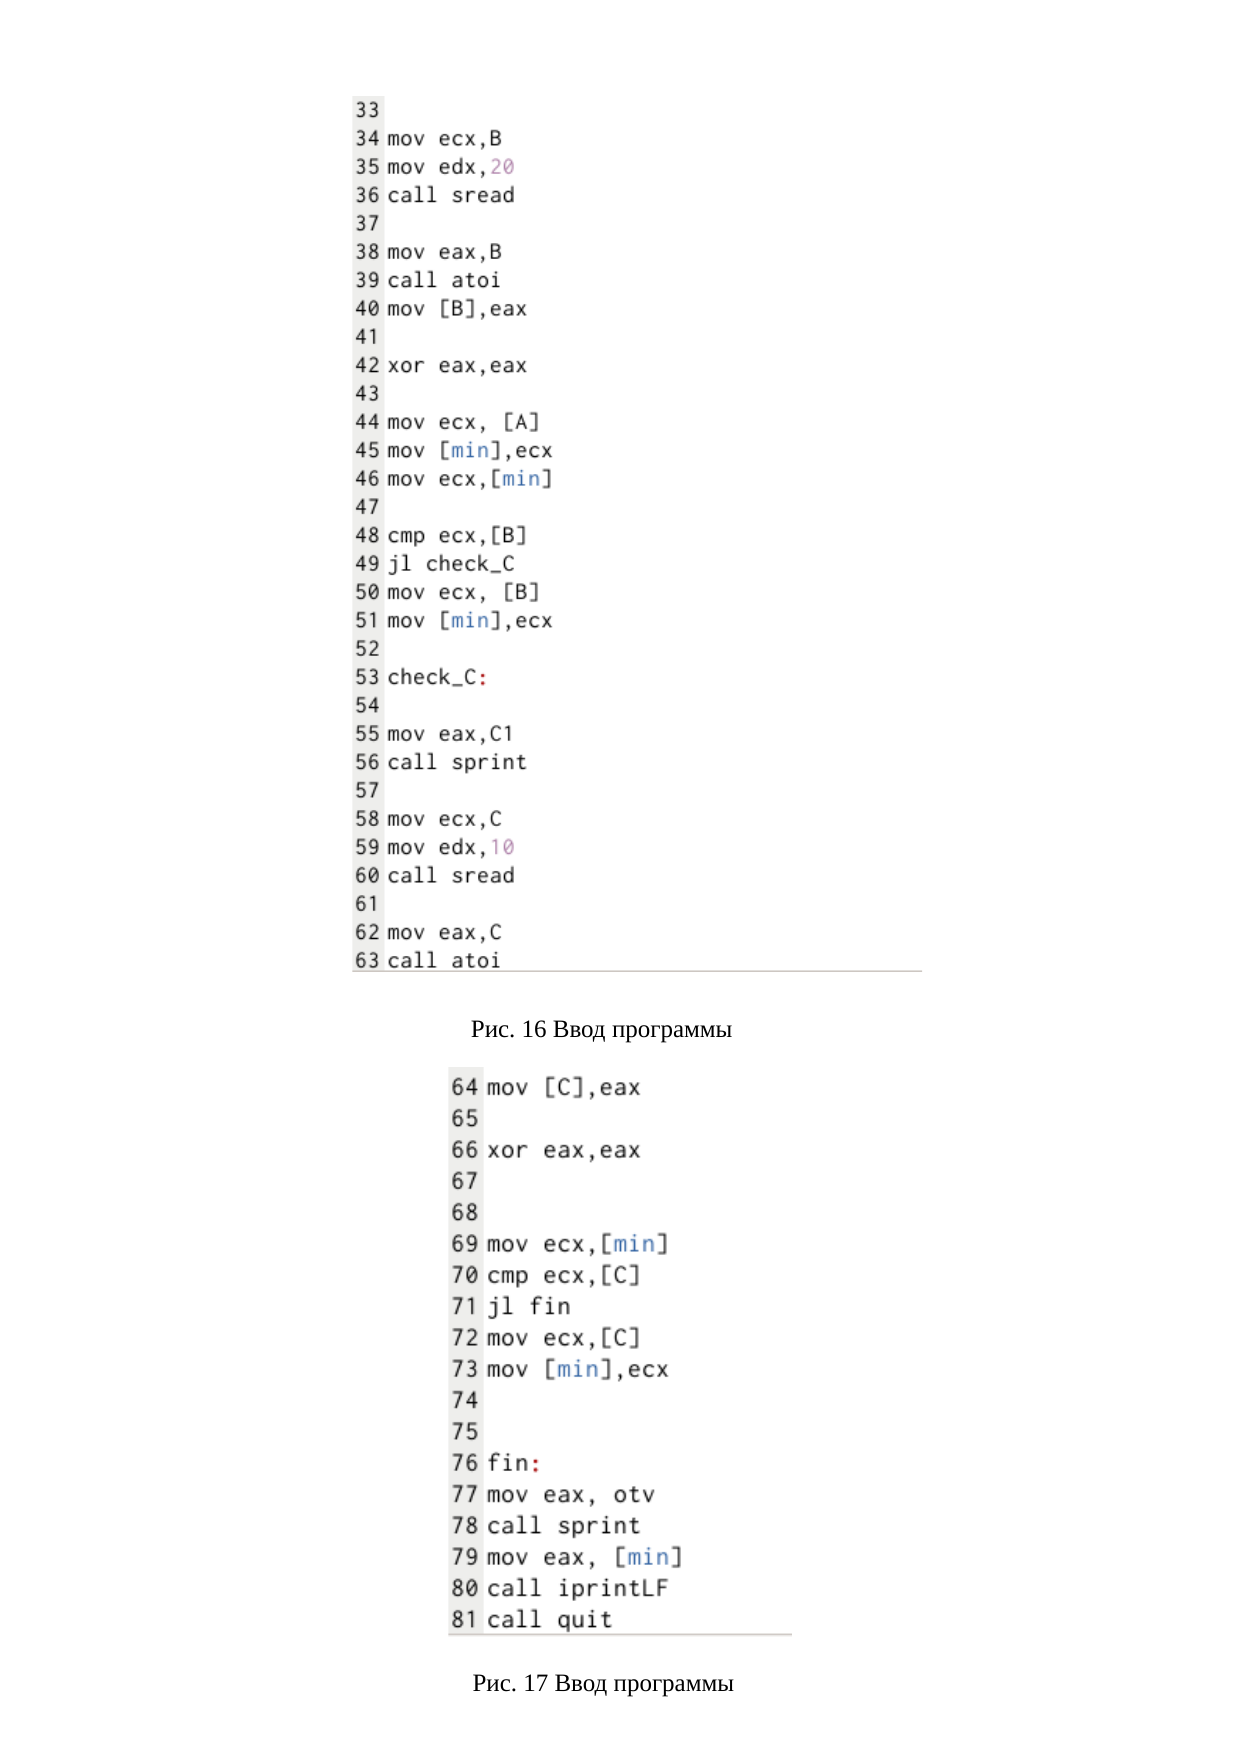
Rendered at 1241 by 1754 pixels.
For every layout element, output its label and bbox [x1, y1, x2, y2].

picture [448, 1067, 792, 1637]
picture [352, 96, 923, 972]
